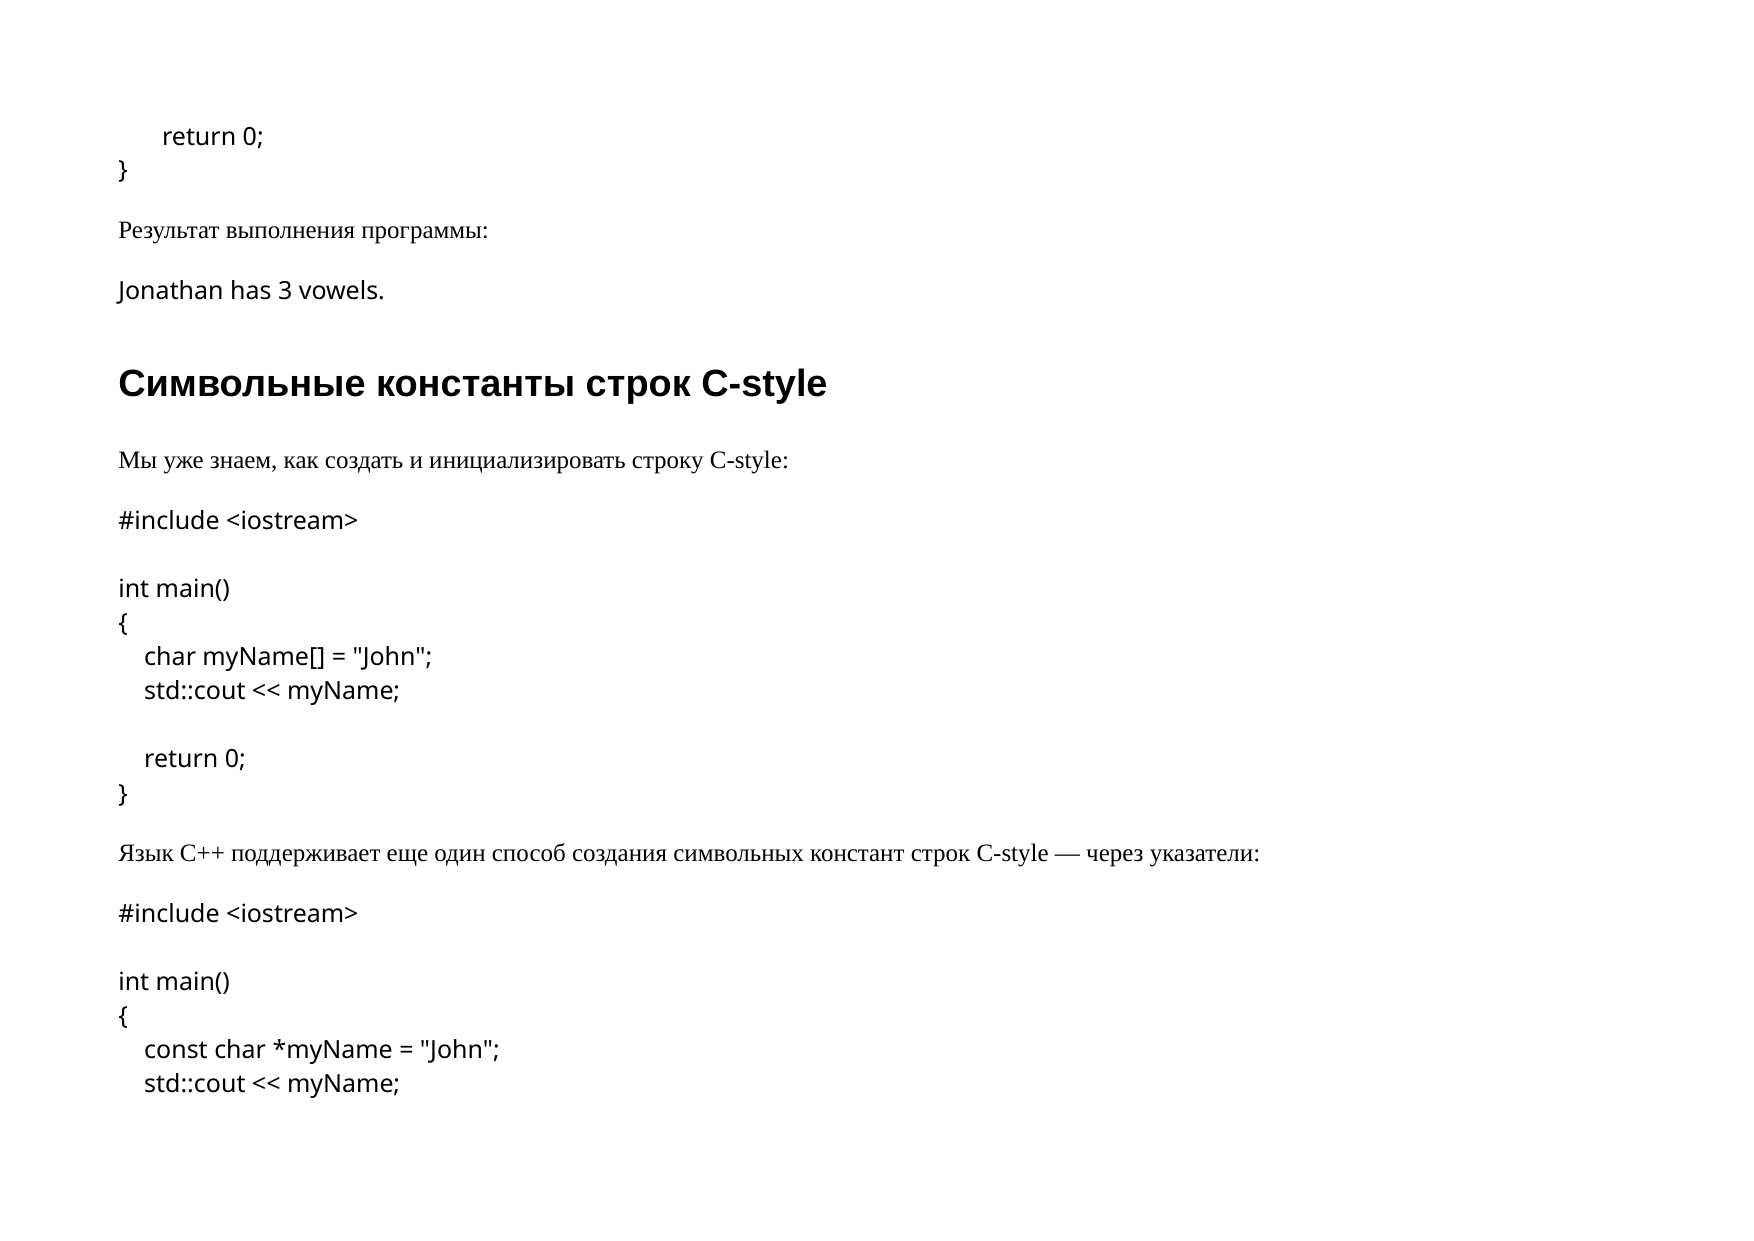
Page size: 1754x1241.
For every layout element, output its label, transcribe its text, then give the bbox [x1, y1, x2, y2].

text Jonathan has 3 vowels. [118, 272, 1636, 307]
text return 0; [118, 741, 1636, 775]
text std::cout << myName; [118, 1066, 1636, 1100]
text } [118, 152, 1636, 186]
text int main() [118, 571, 1636, 605]
text return 0; [118, 118, 1636, 152]
text std::cout << myName; [118, 673, 1636, 707]
text } [118, 775, 1636, 809]
text Результат выполнения программы: [118, 215, 1636, 244]
text char myName[] = "John"; [118, 639, 1636, 673]
text int main() [118, 964, 1636, 998]
text const char *myName = "John"; [118, 1032, 1636, 1066]
text Язык C++ поддерживает еще один способ создания символьных констант строк C-style — через указатели: [118, 838, 1636, 867]
text { [118, 998, 1636, 1032]
text Мы уже знаем, как создать и инициализировать строку C-style: [118, 445, 1636, 474]
text #include <iostream> [118, 503, 1636, 537]
text { [118, 605, 1636, 639]
text #include <iostream> [118, 896, 1636, 929]
subtitle Символьные константы строк C-style [118, 360, 1636, 404]
